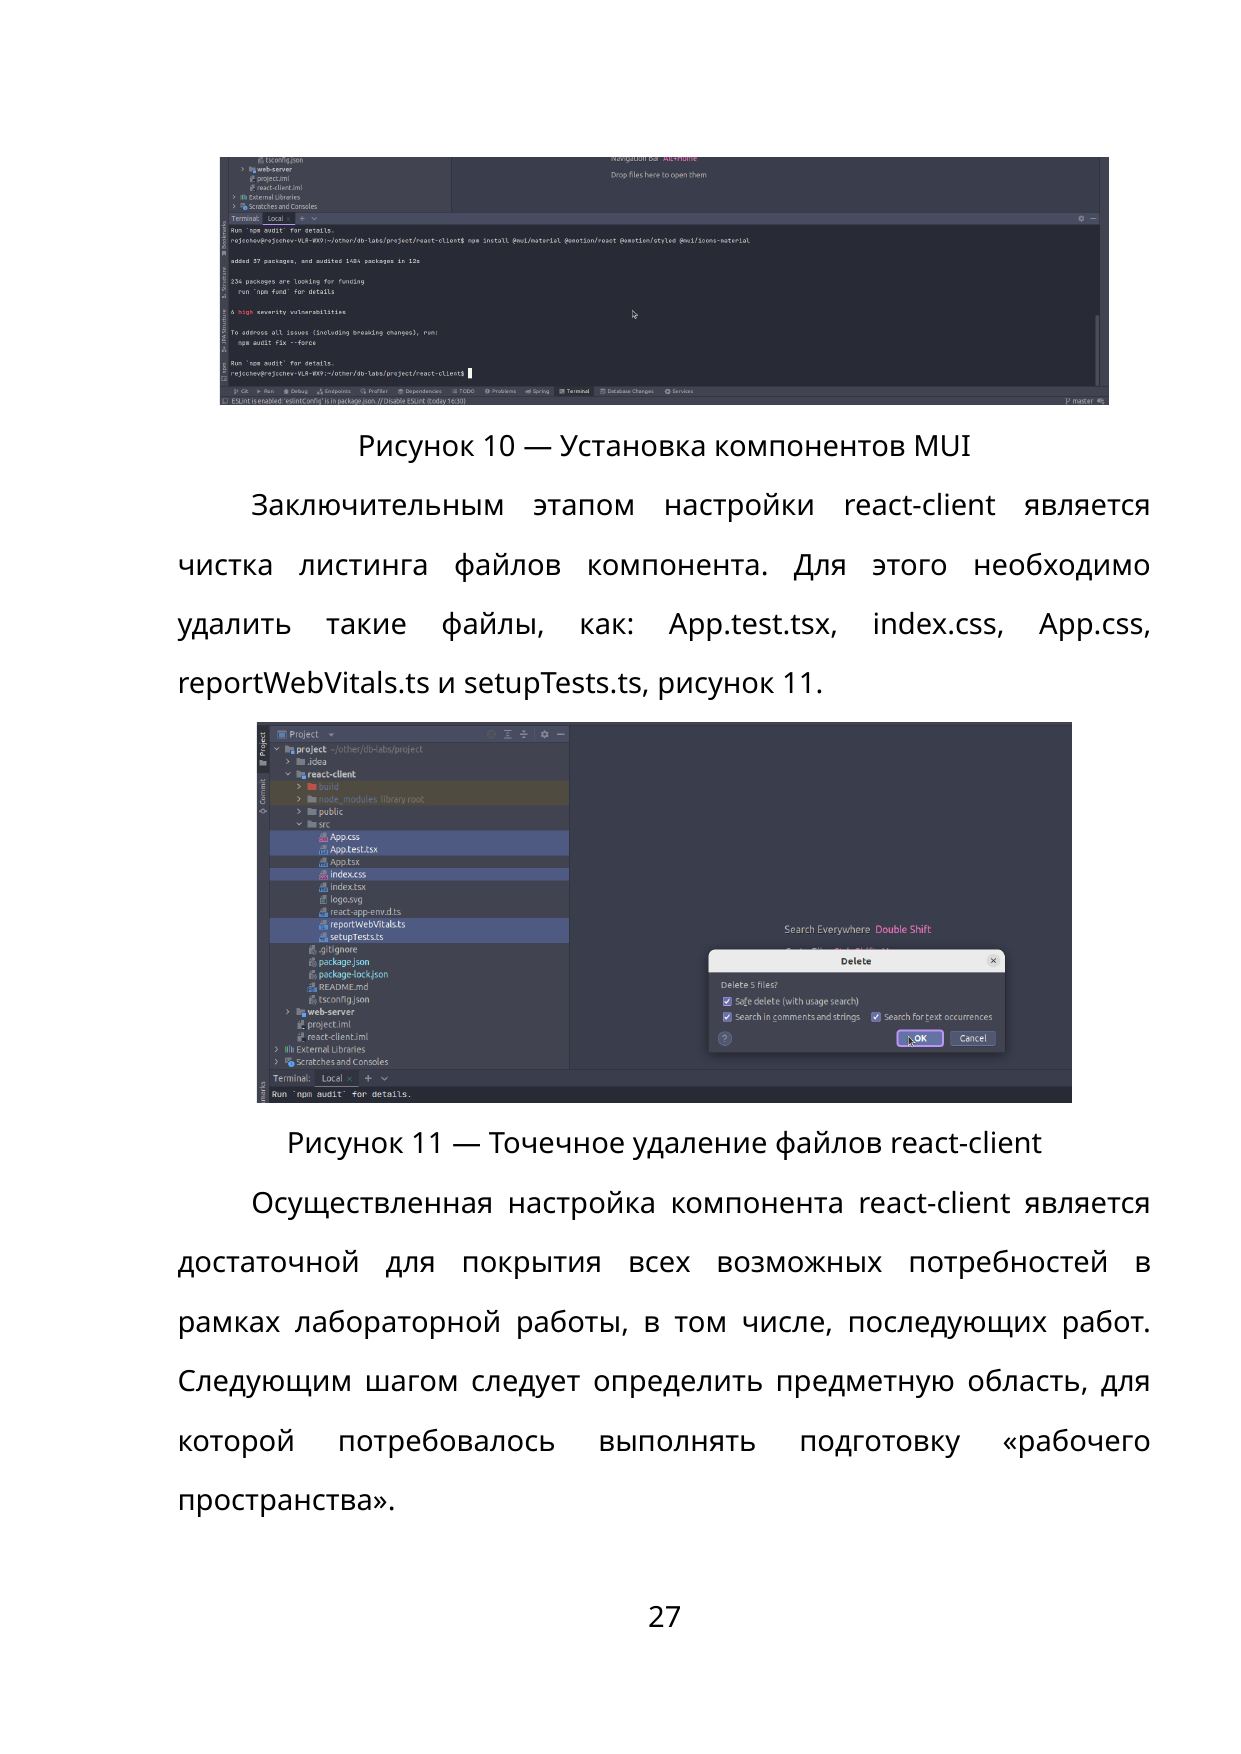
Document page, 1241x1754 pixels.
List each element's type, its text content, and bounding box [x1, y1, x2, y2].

picture [256, 722, 1072, 1103]
text Заключительным этапом настройки react-client является чистка листинга файлов компонента. Для этого необходимо удалить такие файлы, как: App.test.tsx, index.css, App.css, reportWebVitals.ts и setupTests.ts, рисунок 11. [177, 484, 1152, 702]
picture [219, 157, 1109, 405]
text Рисунок 11 — Точечное удаление файлов react-client [177, 722, 1152, 1162]
text Рисунок 10 — Установка компонентов MUI [177, 158, 1152, 464]
text Осуществленная настройка компонента react-client является достаточной для покрытия всех возможных потребностей в рамках лабораторной работы, в том числе, последующих работ. Следующим шагом следует определить предметную область, для которой потребовалось выполнять подготовку «рабочего пространства». [177, 1182, 1152, 1519]
